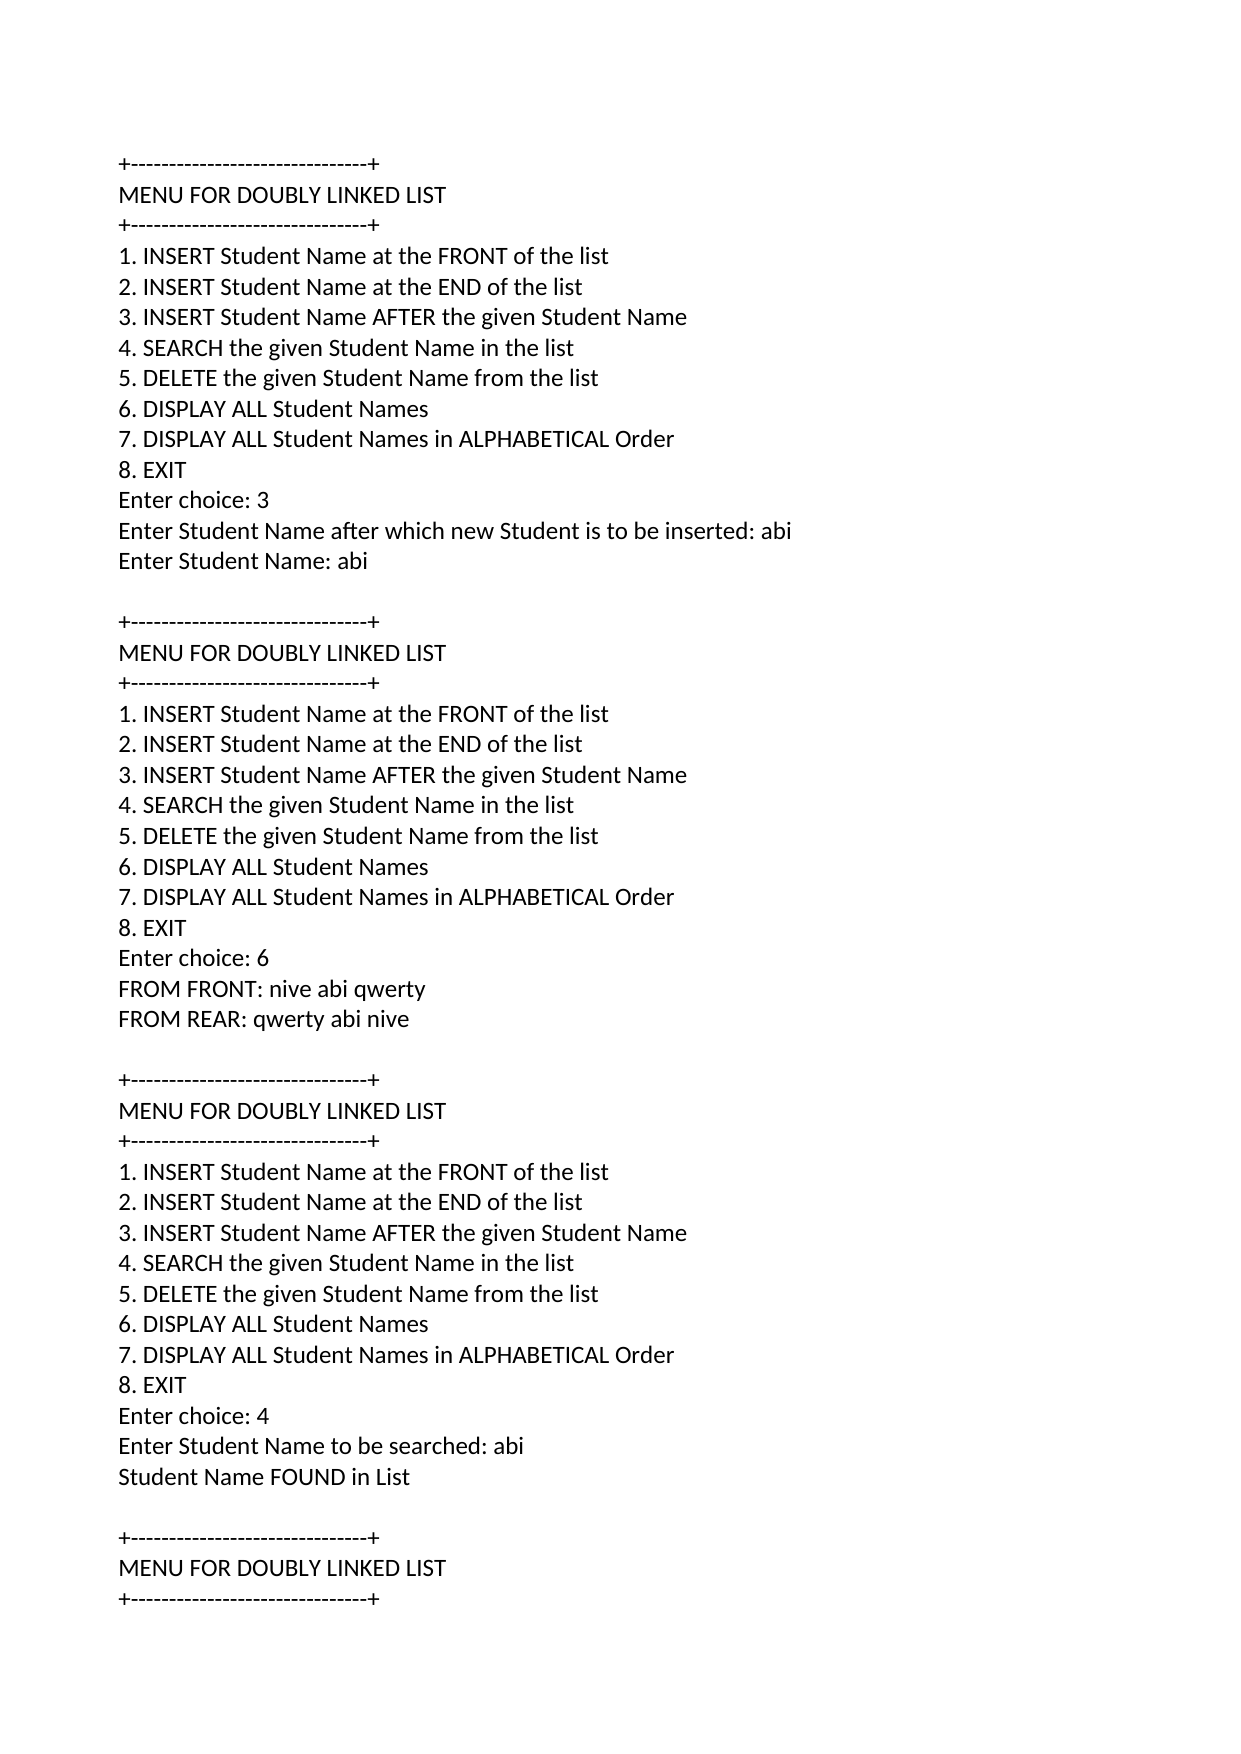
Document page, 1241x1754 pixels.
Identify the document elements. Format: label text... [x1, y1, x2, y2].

text +-------------------------------+ MENU FOR DOUBLY LINKED LIST +-------------------------------+ 1. INSERT Student Name at the FRONT of the list 2. INSERT Student Name at the END of the list 3. INSERT Student Name AFTER the given Student Name 4. SEARCH the given Student Name in the list 5. DELETE the given Student Name from the list 6. DISPLAY ALL Student Names 7. DISPLAY ALL Student Names in ALPHABETICAL Order 8. EXIT Enter choice: 4 Enter Student Name to be searched: abi Student Name FOUND in List [118, 1064, 1122, 1492]
text +-------------------------------+ MENU FOR DOUBLY LINKED LIST +-------------------------------+ 1. INSERT Student Name at the FRONT of the list 2. INSERT Student Name at the END of the list 3. INSERT Student Name AFTER the given Student Name 4. SEARCH the given Student Name in the list 5. DELETE the given Student Name from the list 6. DISPLAY ALL Student Names 7. DISPLAY ALL Student Names in ALPHABETICAL Order 8. EXIT Enter choice: 6 FROM FRONT: nive abi qwerty FROM REAR: qwerty abi nive [118, 606, 1122, 1034]
text Enter Student Name after which new Student is to be inserted: abi [118, 515, 1122, 545]
text +-------------------------------+ MENU FOR DOUBLY LINKED LIST +-------------------------------+ 1. INSERT Student Name at the FRONT of the list 2. INSERT Student Name at the END of the list 3. INSERT Student Name AFTER the given Student Name 4. SEARCH the given Student Name in the list 5. DELETE the given Student Name from the list 6. DISPLAY ALL Student Names 7. DISPLAY ALL Student Names in ALPHABETICAL Order 8. EXIT Enter choice: 3 [118, 149, 1122, 515]
text Enter Student Name: abi [118, 545, 1122, 576]
text +-------------------------------+ MENU FOR DOUBLY LINKED LIST +-------------------------------+ [118, 1522, 1122, 1614]
